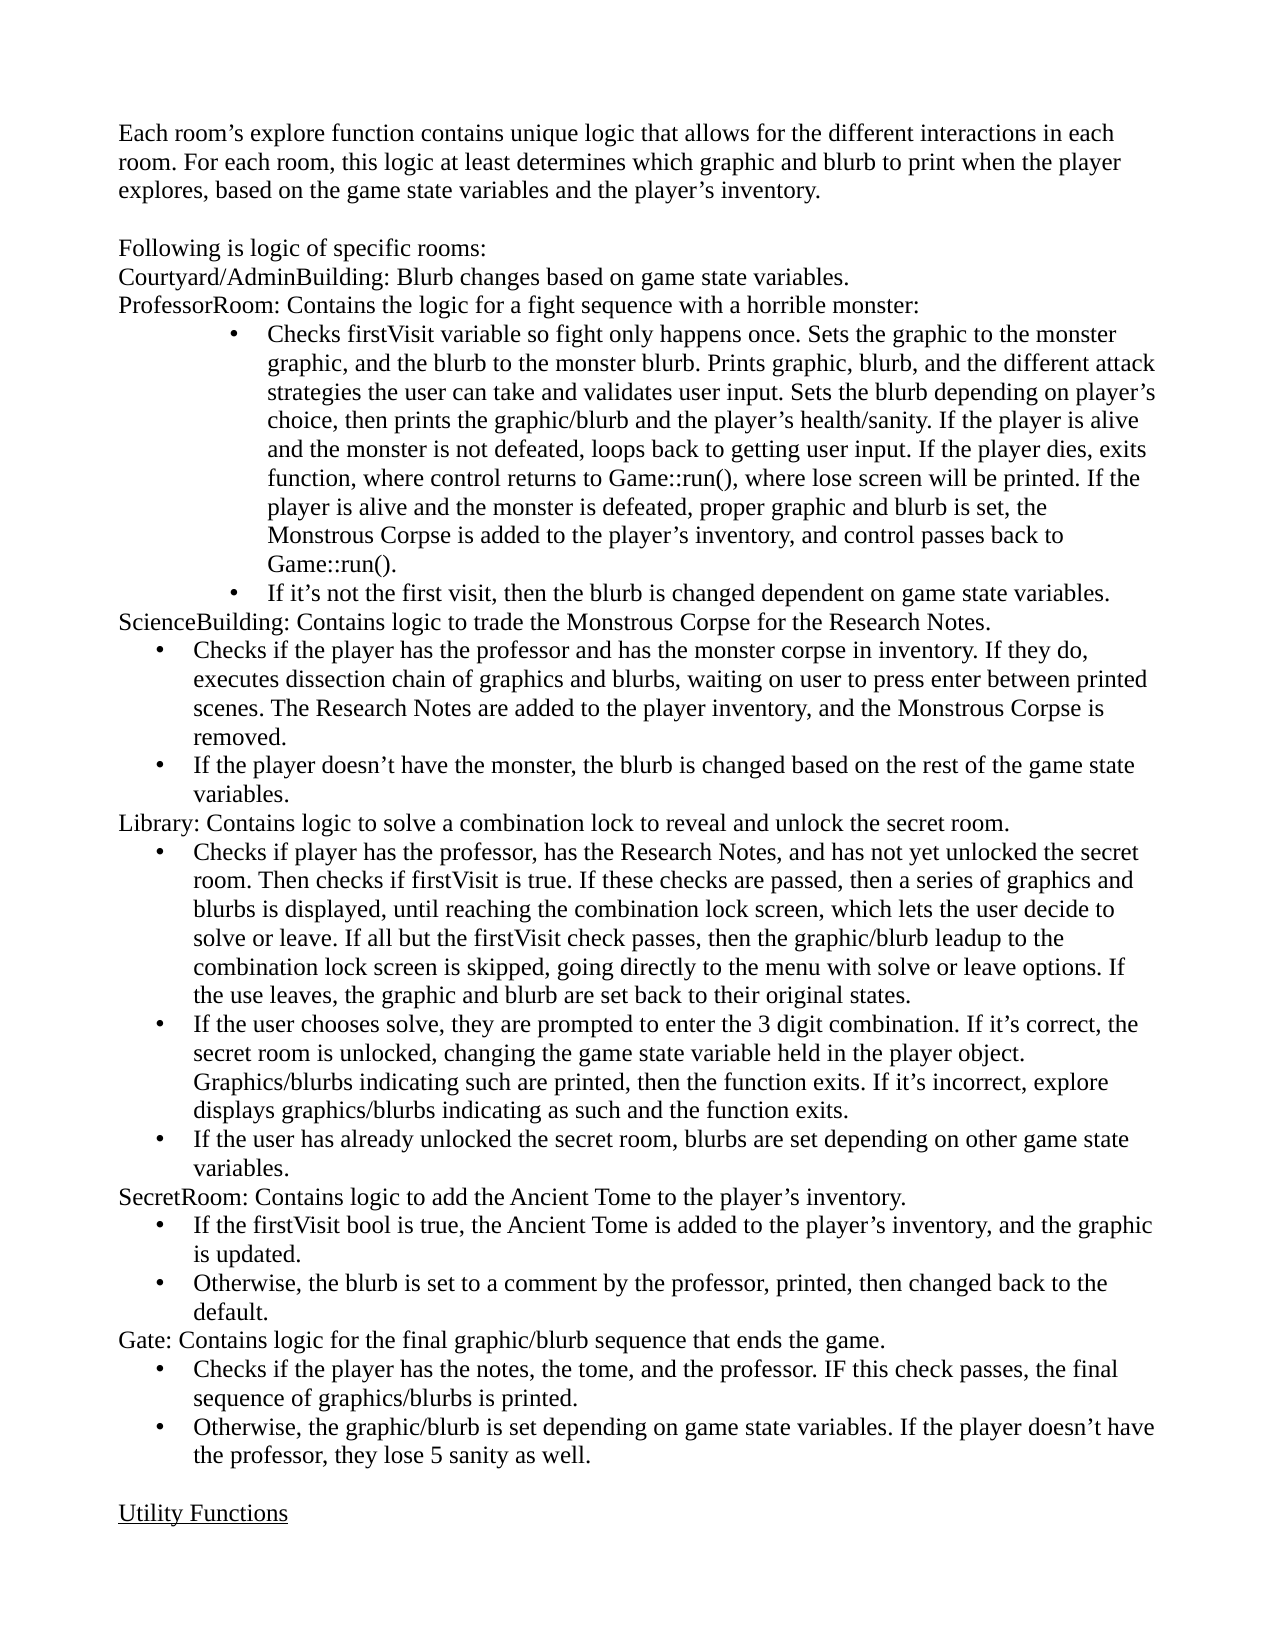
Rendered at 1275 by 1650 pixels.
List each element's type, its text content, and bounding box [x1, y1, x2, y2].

list Checks if player has the professor, has the Research Notes, and has not yet unlocked the secret room. Then checks if firstVisit is true. If these checks are passed, then a series of graphics and blurbs is displayed, until reaching the combination lock screen, which lets the user decide to solve or leave. If all but the firstVisit check passes, then the graphic/blurb leadup to the combination lock screen is skipped, going directly to the menu with solve or leave options. If the use leaves, the graphic and blurb are set back to their original states. [156, 837, 1157, 1009]
list If the player doesn’t have the monster, the blurb is changed based on the rest of the game state variables. [156, 751, 1157, 808]
list Checks firstVisit variable so fight only happens once. Sets the graphic to the monster graphic, and the blurb to the monster blurb. Prints graphic, blurb, and the different attack strategies the user can take and validates user input. Sets the blurb depending on player’s choice, then prints the graphic/blurb and the player’s health/sanity. If the player is alive and the monster is not defeated, loops back to getting user input. If the player dies, exits function, where control returns to Game::run(), where lose screen will be printed. If the player is alive and the monster is defeated, proper graphic and blurb is set, the Monstrous Corpse is added to the player’s inventory, and control passes back to Game::run(). [229, 319, 1157, 578]
text Utility Functions [118, 1498, 1157, 1527]
text Gate: Contains logic for the final graphic/blurb sequence that ends the game. [118, 1326, 1157, 1354]
text SecretRoom: Contains logic to add the Ancient Tome to the player’s inventory. [118, 1182, 1157, 1211]
text Each room’s explore function contains unique logic that allows for the different interactions in each room. For each room, this logic at least determines which graphic and blurb to print when the player explores, based on the game state variables and the player’s inventory. [118, 118, 1157, 204]
text Following is logic of specific rooms: [118, 233, 1157, 262]
list If the user has already unlocked the secret room, blurbs are set depending on other game state variables. [156, 1124, 1157, 1182]
list Checks if the player has the notes, the tome, and the professor. IF this check passes, the final sequence of graphics/blurbs is printed. [156, 1354, 1157, 1412]
list Otherwise, the graphic/blurb is set depending on game state variables. If the player doesn’t have the professor, they lose 5 sanity as well. [156, 1412, 1157, 1469]
list Checks if the player has the professor and has the monster corpse in inventory. If they do, executes dissection chain of graphics and blurbs, waiting on user to press enter between printed scenes. The Research Notes are added to the player inventory, and the Monstrous Corpse is removed. [156, 636, 1157, 751]
list If the user chooses solve, they are prompted to enter the 3 digit combination. If it’s correct, the secret room is unlocked, changing the game state variable held in the player object. Graphics/blurbs indicating such are printed, then the function exits. If it’s incorrect, explore displays graphics/blurbs indicating as such and the function exits. [156, 1009, 1157, 1124]
list If it’s not the first visit, then the blurb is changed dependent on game state variables. [229, 578, 1157, 607]
list If the firstVisit bool is true, the Ancient Tome is added to the player’s inventory, and the graphic is updated. [156, 1211, 1157, 1268]
text ProfessorRoom: Contains the logic for a fight sequence with a horrible monster: [118, 291, 1157, 319]
text Courtyard/AdminBuilding: Blurb changes based on game state variables. [118, 262, 1157, 291]
list Otherwise, the blurb is set to a comment by the professor, printed, then changed back to the default. [156, 1268, 1157, 1326]
text Library: Contains logic to solve a combination lock to reveal and unlock the secret room. [118, 808, 1157, 837]
text ScienceBuilding: Contains logic to trade the Monstrous Corpse for the Research Notes. [118, 607, 1157, 636]
